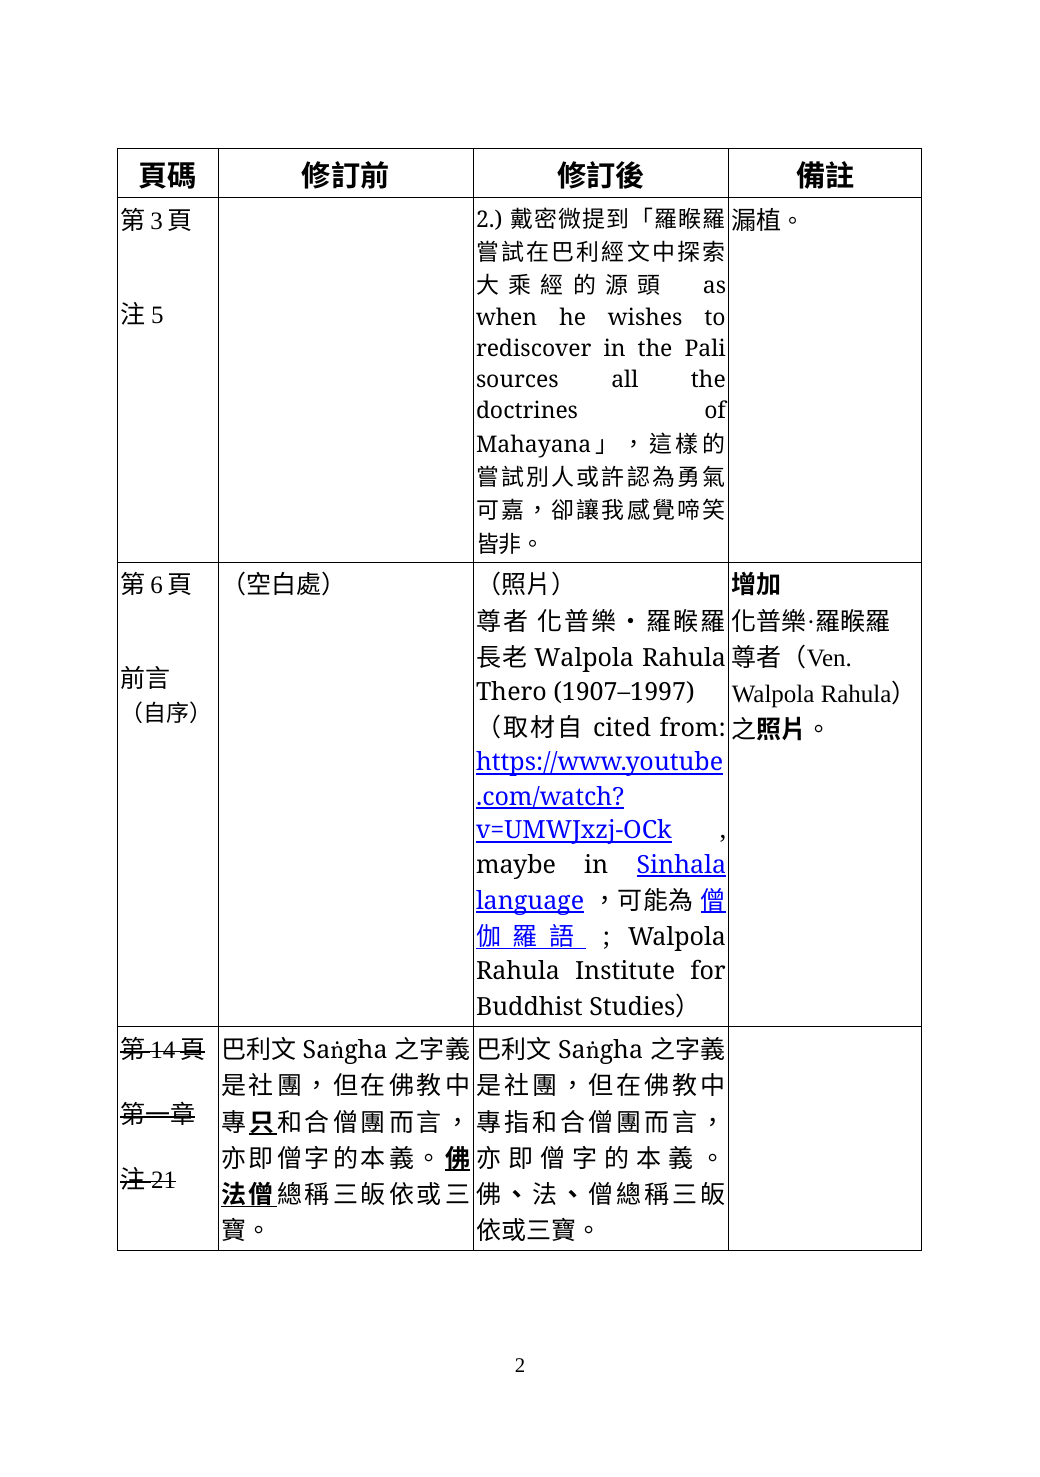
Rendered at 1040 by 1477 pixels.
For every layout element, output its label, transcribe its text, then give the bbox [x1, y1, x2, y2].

table_cell 巴利文 Saṅgha 之字義是社團，但在佛教中專指和合僧團而言，亦即僧字的本義。佛、法、僧總稱三皈依或三寶。 [474, 1027, 728, 1250]
table_cell （空白處） [219, 563, 473, 1026]
table_cell 增加 化普樂·羅睺羅 尊者（Ven. Walpola Rahula）之照片。 [729, 563, 921, 1026]
table_header 頁碼 [118, 149, 218, 197]
table_cell [219, 198, 473, 562]
table_cell 第6頁 前言（自序） [118, 563, 218, 1026]
table_cell 第3頁 注 5 [118, 198, 218, 562]
table_cell [729, 1027, 921, 1250]
table_header 修訂後 [474, 149, 728, 197]
table_cell 漏植。 [729, 198, 921, 562]
table_header 備註 [729, 149, 921, 197]
table_header 修訂前 [219, 149, 473, 197]
table_cell 第14頁 第一章 注 21 [118, 1027, 218, 1250]
table_cell （照片） 尊者 化普樂‧羅睺羅 長老Walpola Rahula Thero (1907–1997) （取材自 cited from: https://www.youtube.com/watch?v=UMWJxzj-OCk , maybe in Sinhala language ，可能為 僧伽羅語 ; Walpola Rahula Institute for Buddhist Studies） [474, 563, 728, 1026]
table_cell 巴利文 Saṅgha 之字義是社團，但在佛教中專只和合僧團而言，亦即僧字的本義。佛法僧總稱三皈依或三寶。 [219, 1027, 473, 1250]
table_cell 2.) 戴密微提到「羅睺羅嘗試在巴利經文中探索大乘經的源頭 as when he wishes to rediscover in the Pali sources all the doctrines of Mahayana」，這樣的嘗試別人或許認為勇氣可嘉，卻讓我感覺啼笑皆非。 [474, 198, 728, 562]
